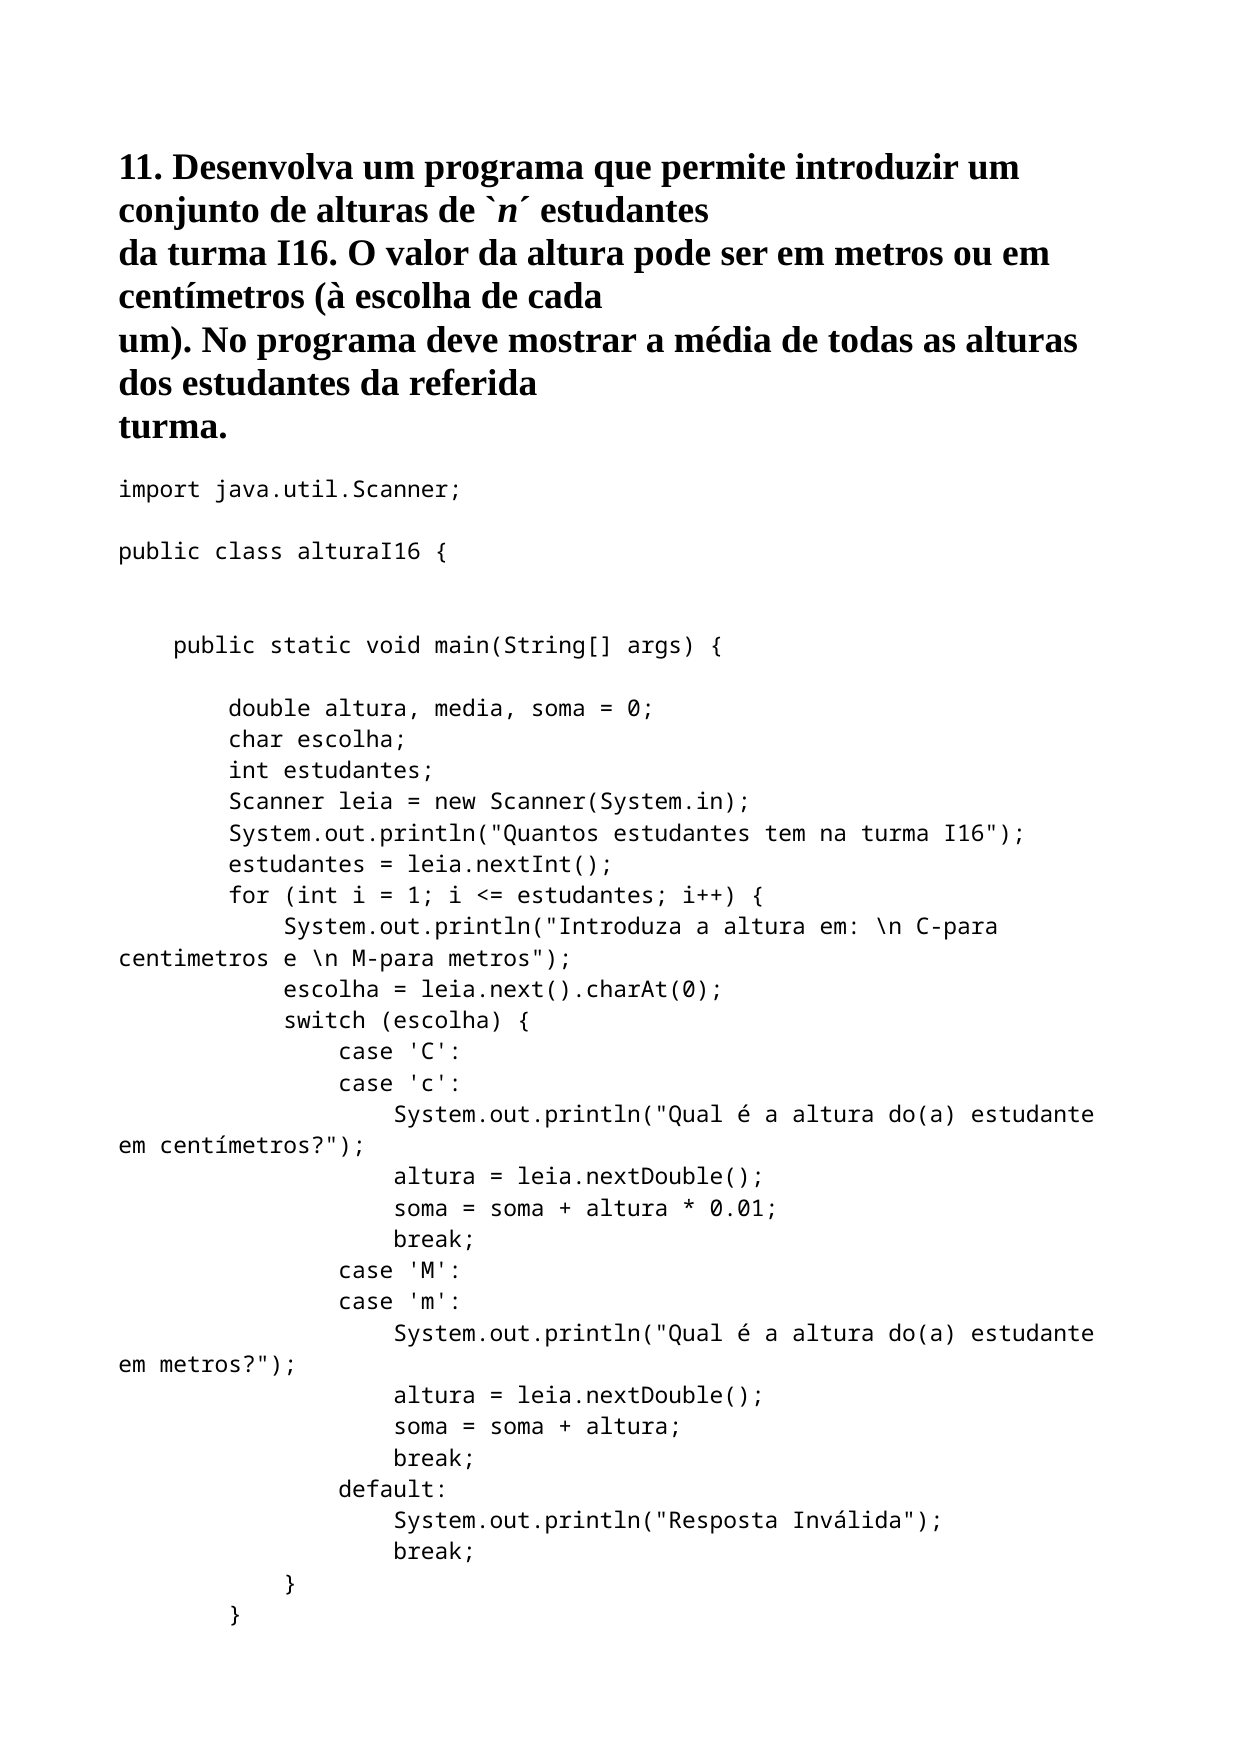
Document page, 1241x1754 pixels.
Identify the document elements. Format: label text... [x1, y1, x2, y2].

text public static void main(String[] args) { [118, 629, 1122, 660]
text default: [118, 1473, 1122, 1504]
text int estudantes; [118, 754, 1122, 785]
text for (int i = 1; i <= estudantes; i++) { [118, 879, 1122, 910]
text char escolha; [118, 723, 1122, 754]
text System.out.println("Qual é a altura do(a) estudante em centímetros?"); [118, 1098, 1122, 1160]
text estudantes = leia.nextInt(); [118, 848, 1122, 879]
text double altura, media, soma = 0; [118, 691, 1122, 723]
text altura = leia.nextDouble(); [118, 1379, 1122, 1410]
text da turma I16. O valor da altura pode ser em metros ou em centímetros (à escolha de cada [118, 231, 1122, 317]
text turma. [118, 403, 1122, 446]
text case 'M': [118, 1254, 1122, 1285]
text import java.util.Scanner; [118, 473, 1122, 504]
text 11. Desenvolva um programa que permite introduzir um conjunto de alturas de `n´ estudantes [118, 144, 1122, 231]
text System.out.println("Introduza a altura em: \n C-para centimetros e \n M-para metros"); [118, 910, 1122, 973]
text System.out.println("Qual é a altura do(a) estudante em metros?"); [118, 1316, 1122, 1379]
text altura = leia.nextDouble(); [118, 1160, 1122, 1191]
text case 'c': [118, 1066, 1122, 1098]
text System.out.println("Quantos estudantes tem na turma I16"); [118, 816, 1122, 848]
text } [118, 1598, 1122, 1629]
text System.out.println("Resposta Inválida"); [118, 1504, 1122, 1535]
text um). No programa deve mostrar a média de todas as alturas dos estudantes da referida [118, 317, 1122, 403]
text break; [118, 1441, 1122, 1473]
text soma = soma + altura; [118, 1410, 1122, 1441]
text switch (escolha) { [118, 1004, 1122, 1035]
text soma = soma + altura * 0.01; [118, 1191, 1122, 1223]
text escolha = leia.next().charAt(0); [118, 973, 1122, 1004]
text } [118, 1566, 1122, 1598]
text Scanner leia = new Scanner(System.in); [118, 785, 1122, 816]
text case 'C': [118, 1035, 1122, 1066]
text public class alturaI16 { [118, 535, 1122, 566]
text case 'm': [118, 1285, 1122, 1316]
text break; [118, 1223, 1122, 1254]
text break; [118, 1535, 1122, 1566]
